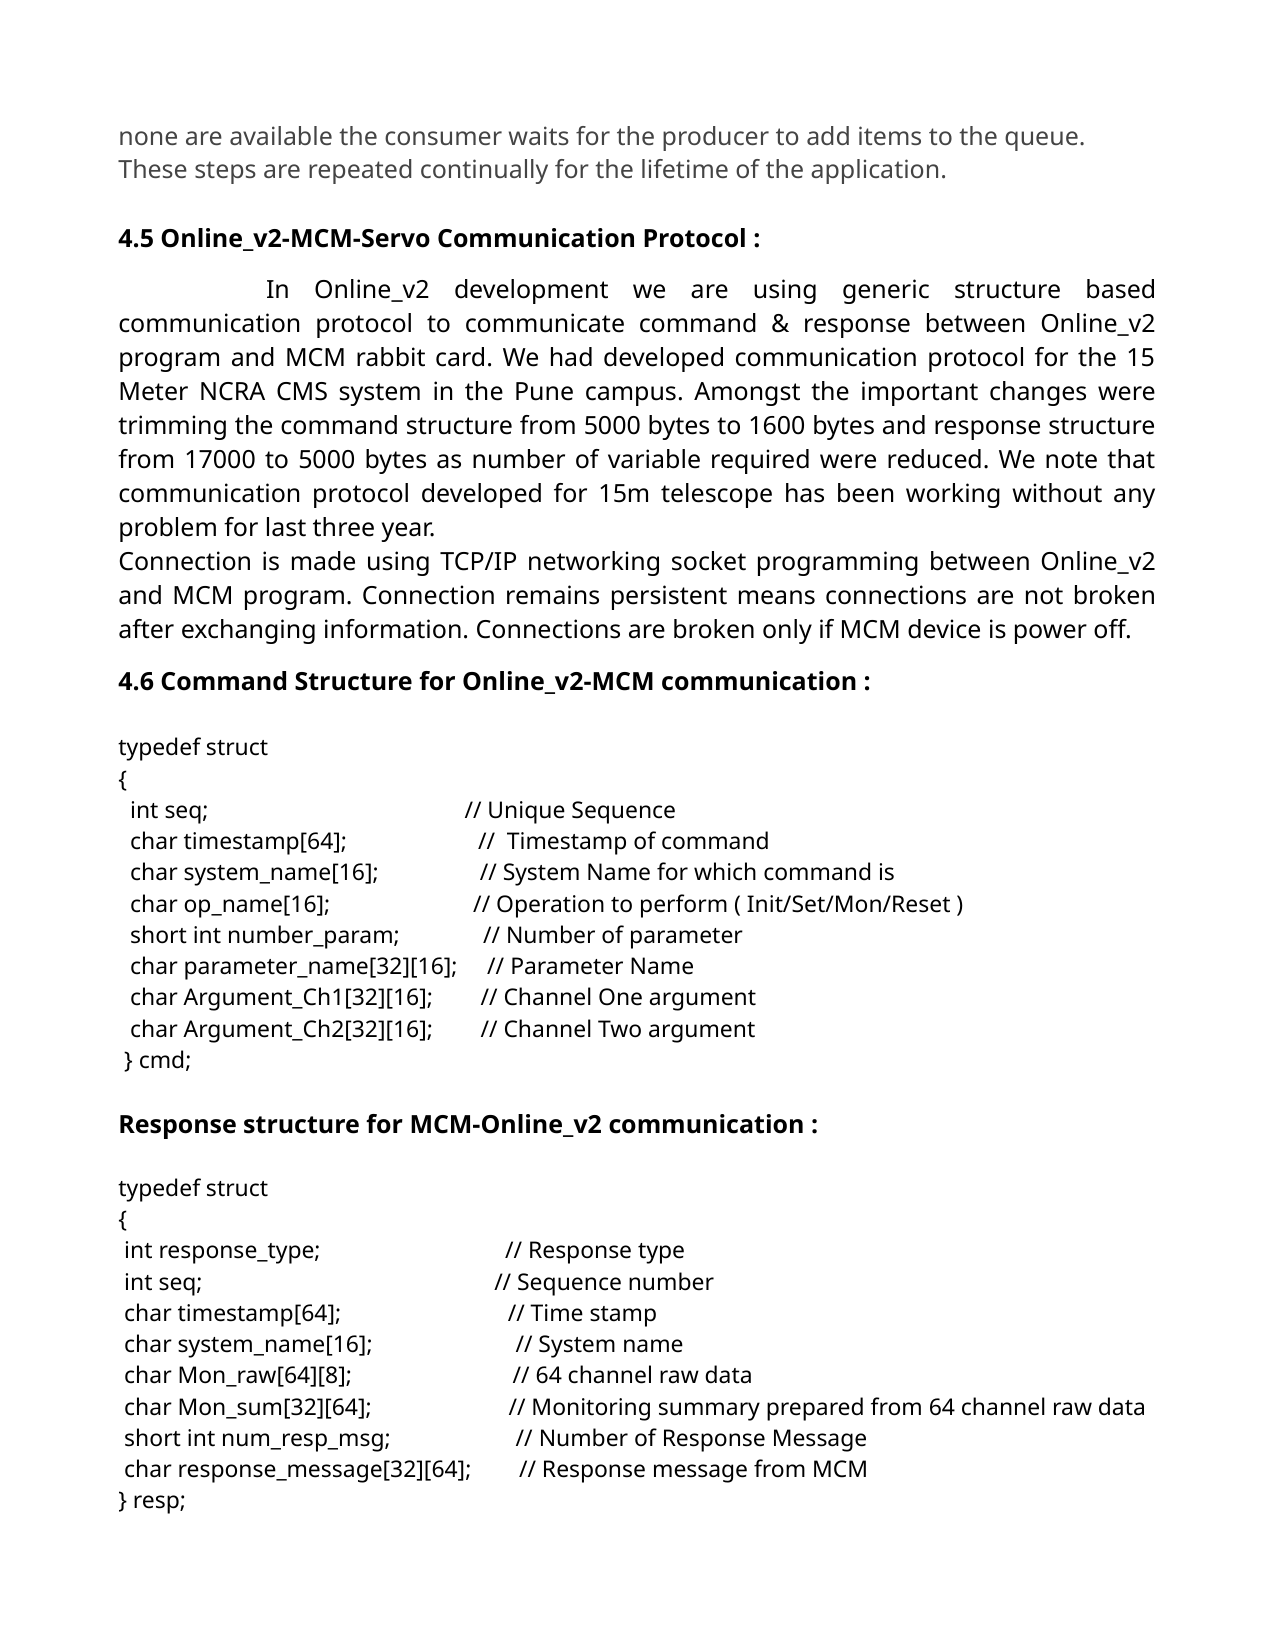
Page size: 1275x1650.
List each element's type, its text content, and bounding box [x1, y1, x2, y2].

text char op_name[16]; // Operation to perform ( Init/Set/Mon/Reset ) [118, 888, 1157, 919]
text char parameter_name[32][16]; // Parameter Name [118, 950, 1157, 981]
text Connection is made using TCP/IP networking socket programming between Online_v2 and MCM program. Connection remains persistent means connections are not broken after exchanging information. Connections are broken only if MCM device is power off. [118, 544, 1157, 646]
text int seq; // Sequence number [118, 1265, 1157, 1297]
text int seq; // Unique Sequence [118, 794, 1157, 825]
text In Online_v2 development we are using generic structure based communication protocol to communicate command & response between Online_v2 program and MCM rabbit card. We had developed communication protocol for the 15 Meter NCRA CMS system in the Pune campus. Amongst the important changes were trimming the command structure from 5000 bytes to 1600 bytes and response structure from 17000 to 5000 bytes as number of variable required were reduced. We note that communication protocol developed for 15m telescope has been working without any problem for last three year. [118, 271, 1157, 544]
text char response_message[32][64]; // Response message from MCM [118, 1453, 1157, 1484]
text { [118, 1203, 1157, 1234]
text { [118, 763, 1157, 794]
text short int number_param; // Number of parameter [118, 919, 1157, 950]
text char system_name[16]; // System Name for which command is [118, 856, 1157, 888]
text 4.6 Command Structure for Online_v2-MCM communication : [118, 663, 1157, 697]
text short int num_resp_msg; // Number of Response Message [118, 1422, 1157, 1453]
text char Argument_Ch1[32][16]; // Channel One argument [118, 981, 1157, 1013]
text char Mon_raw[64][8]; // 64 channel raw data [118, 1359, 1157, 1390]
text int response_type; // Response type [118, 1234, 1157, 1265]
text char Argument_Ch2[32][16]; // Channel Two argument [118, 1013, 1157, 1044]
text char system_name[16]; // System name [118, 1328, 1157, 1359]
text char timestamp[64]; // Time stamp [118, 1297, 1157, 1328]
text 4.5 Online_v2-MCM-Servo Communication Protocol : [118, 220, 1157, 254]
text Response structure for MCM-Online_v2 communication : [118, 1106, 1157, 1140]
text typedef struct [118, 1172, 1157, 1203]
text char Mon_sum[32][64]; // Monitoring summary prepared from 64 channel raw data [118, 1390, 1157, 1422]
text } cmd; [118, 1044, 1157, 1075]
text char timestamp[64]; // Timestamp of command [118, 825, 1157, 856]
text none are available the consumer waits for the producer to add items to the queue. These steps are repeated continually for the lifetime of the application. [118, 118, 1157, 186]
text typedef struct [118, 731, 1157, 763]
text } resp; [118, 1484, 1157, 1515]
